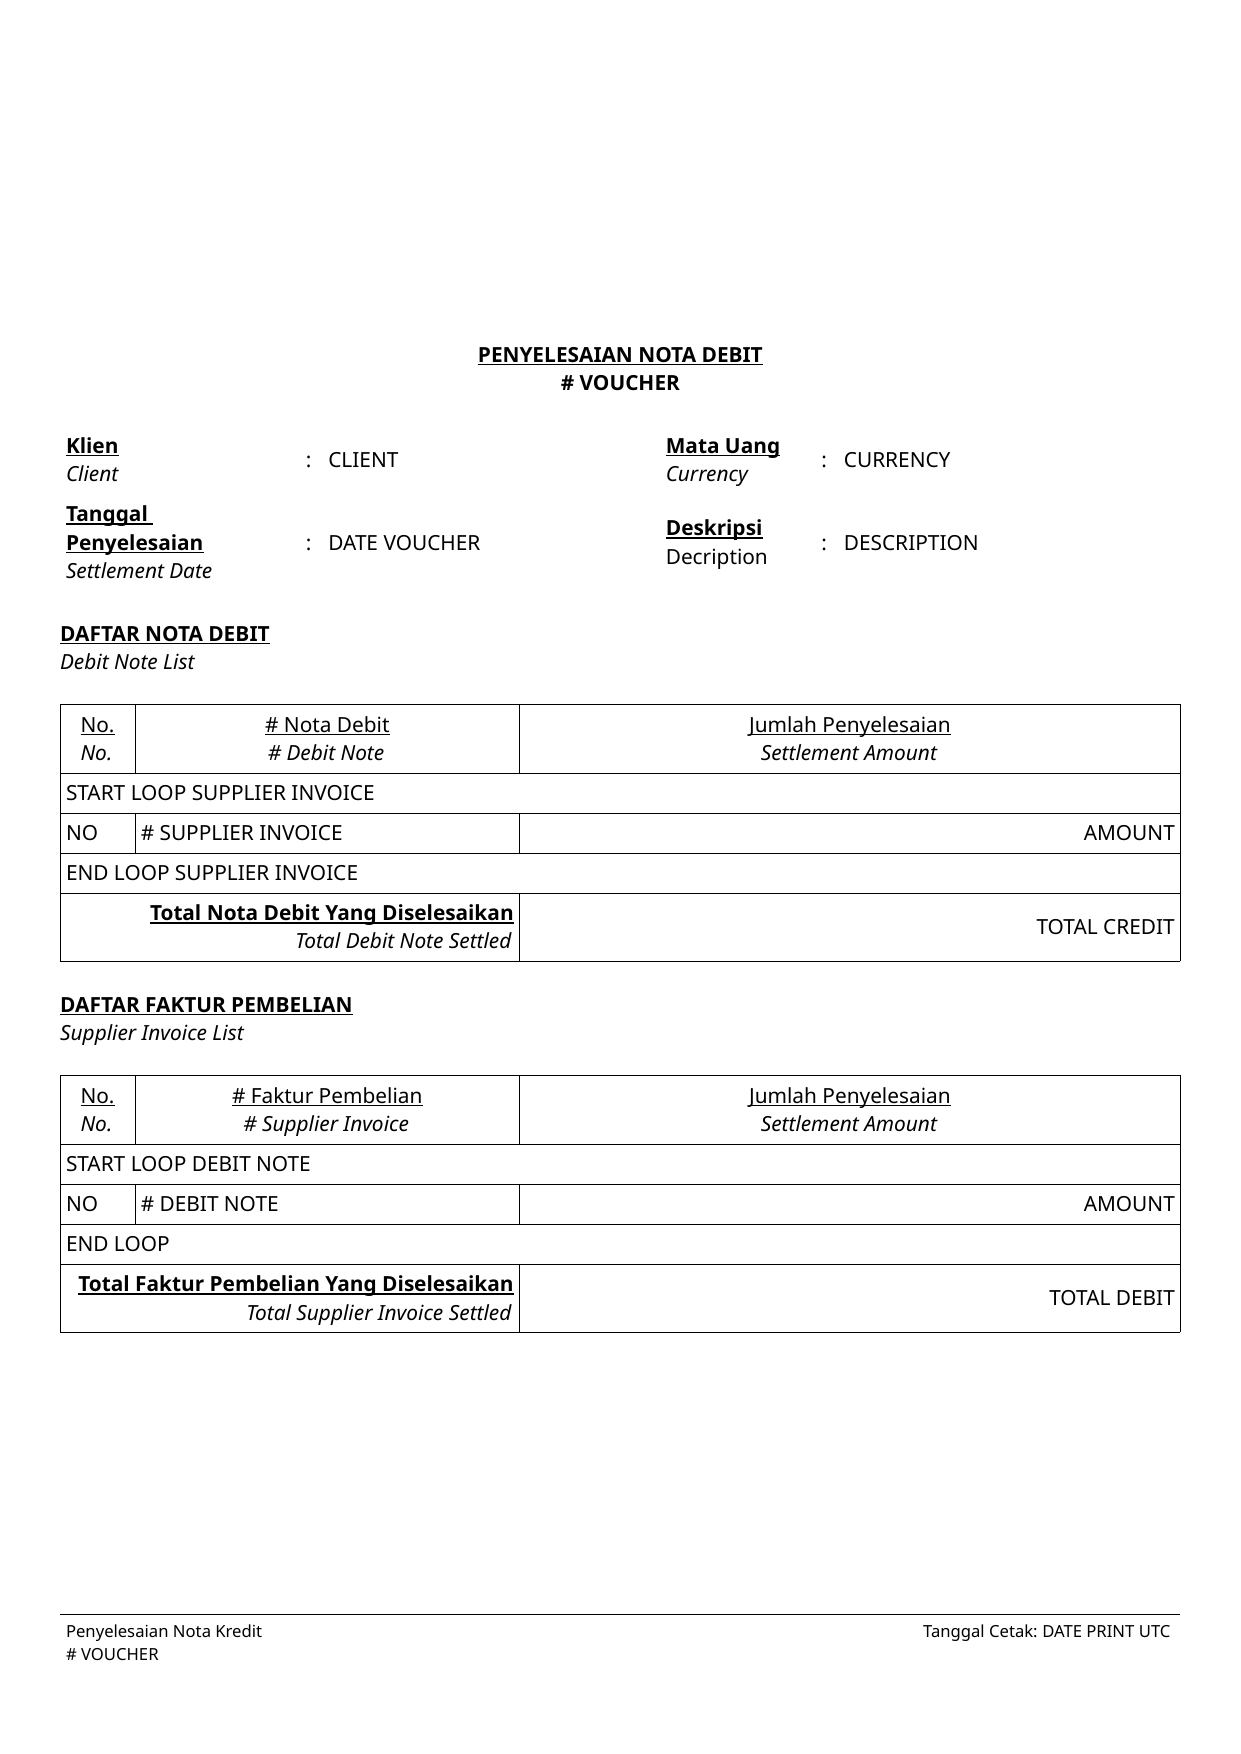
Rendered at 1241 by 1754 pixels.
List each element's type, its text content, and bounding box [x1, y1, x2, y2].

table_header Jumlah Penyelesaian Settlement Amount [520, 705, 1180, 772]
table_cell Total Faktur Pembelian Yang Diselesaikan Total Supplier Invoice Settled [61, 1265, 519, 1332]
text Supplier Invoice List [60, 1018, 1180, 1047]
table_header : [810, 425, 838, 493]
table_cell [651, 494, 660, 590]
text PENYELESAIAN NOTA DEBIT [60, 340, 1180, 368]
table_cell Tanggal Penyelesaian Settlement Date [60, 494, 294, 590]
table_header CLIENT [323, 425, 651, 493]
table_cell END LOOP SUPPLIER INVOICE [61, 854, 1180, 892]
table_cell : [810, 494, 838, 590]
table_cell DATE VOUCHER [323, 494, 651, 590]
table_cell : [294, 494, 322, 590]
table_cell # DEBIT NOTE [136, 1185, 519, 1223]
table_cell # SUPPLIER INVOICE [136, 814, 519, 852]
table_header Mata Uang Currency [660, 425, 810, 493]
table_cell START LOOP SUPPLIER INVOICE [61, 774, 1180, 812]
table_header CURRENCY [838, 425, 1180, 493]
text Debit Note List [60, 647, 1180, 676]
table_cell TOTAL CREDIT [520, 894, 1180, 961]
table_cell Total Nota Debit Yang Diselesaikan Total Debit Note Settled [61, 894, 519, 961]
table_header Klien Client [60, 425, 294, 493]
table_header No. No. [61, 705, 135, 772]
table_cell NO [61, 814, 135, 852]
text DAFTAR NOTA DEBIT [60, 619, 1180, 647]
text DAFTAR FAKTUR PEMBELIAN [60, 990, 1180, 1018]
table_cell START LOOP DEBIT NOTE [61, 1145, 1180, 1183]
table_cell Deskripsi Decription [660, 494, 810, 590]
text # VOUCHER [60, 368, 1180, 397]
table_header No. No. [61, 1076, 135, 1143]
table_header Jumlah Penyelesaian Settlement Amount [520, 1076, 1180, 1143]
table_cell DESCRIPTION [838, 494, 1180, 590]
table_cell AMOUNT [520, 814, 1180, 852]
table_header # Nota Debit # Debit Note [136, 705, 519, 772]
table_cell TOTAL DEBIT [520, 1265, 1180, 1332]
table_cell AMOUNT [520, 1185, 1180, 1223]
table_header : [294, 425, 322, 493]
table_cell END LOOP [61, 1225, 1180, 1263]
table_header [651, 425, 660, 493]
table_cell NO [61, 1185, 135, 1223]
table_header # Faktur Pembelian # Supplier Invoice [136, 1076, 519, 1143]
